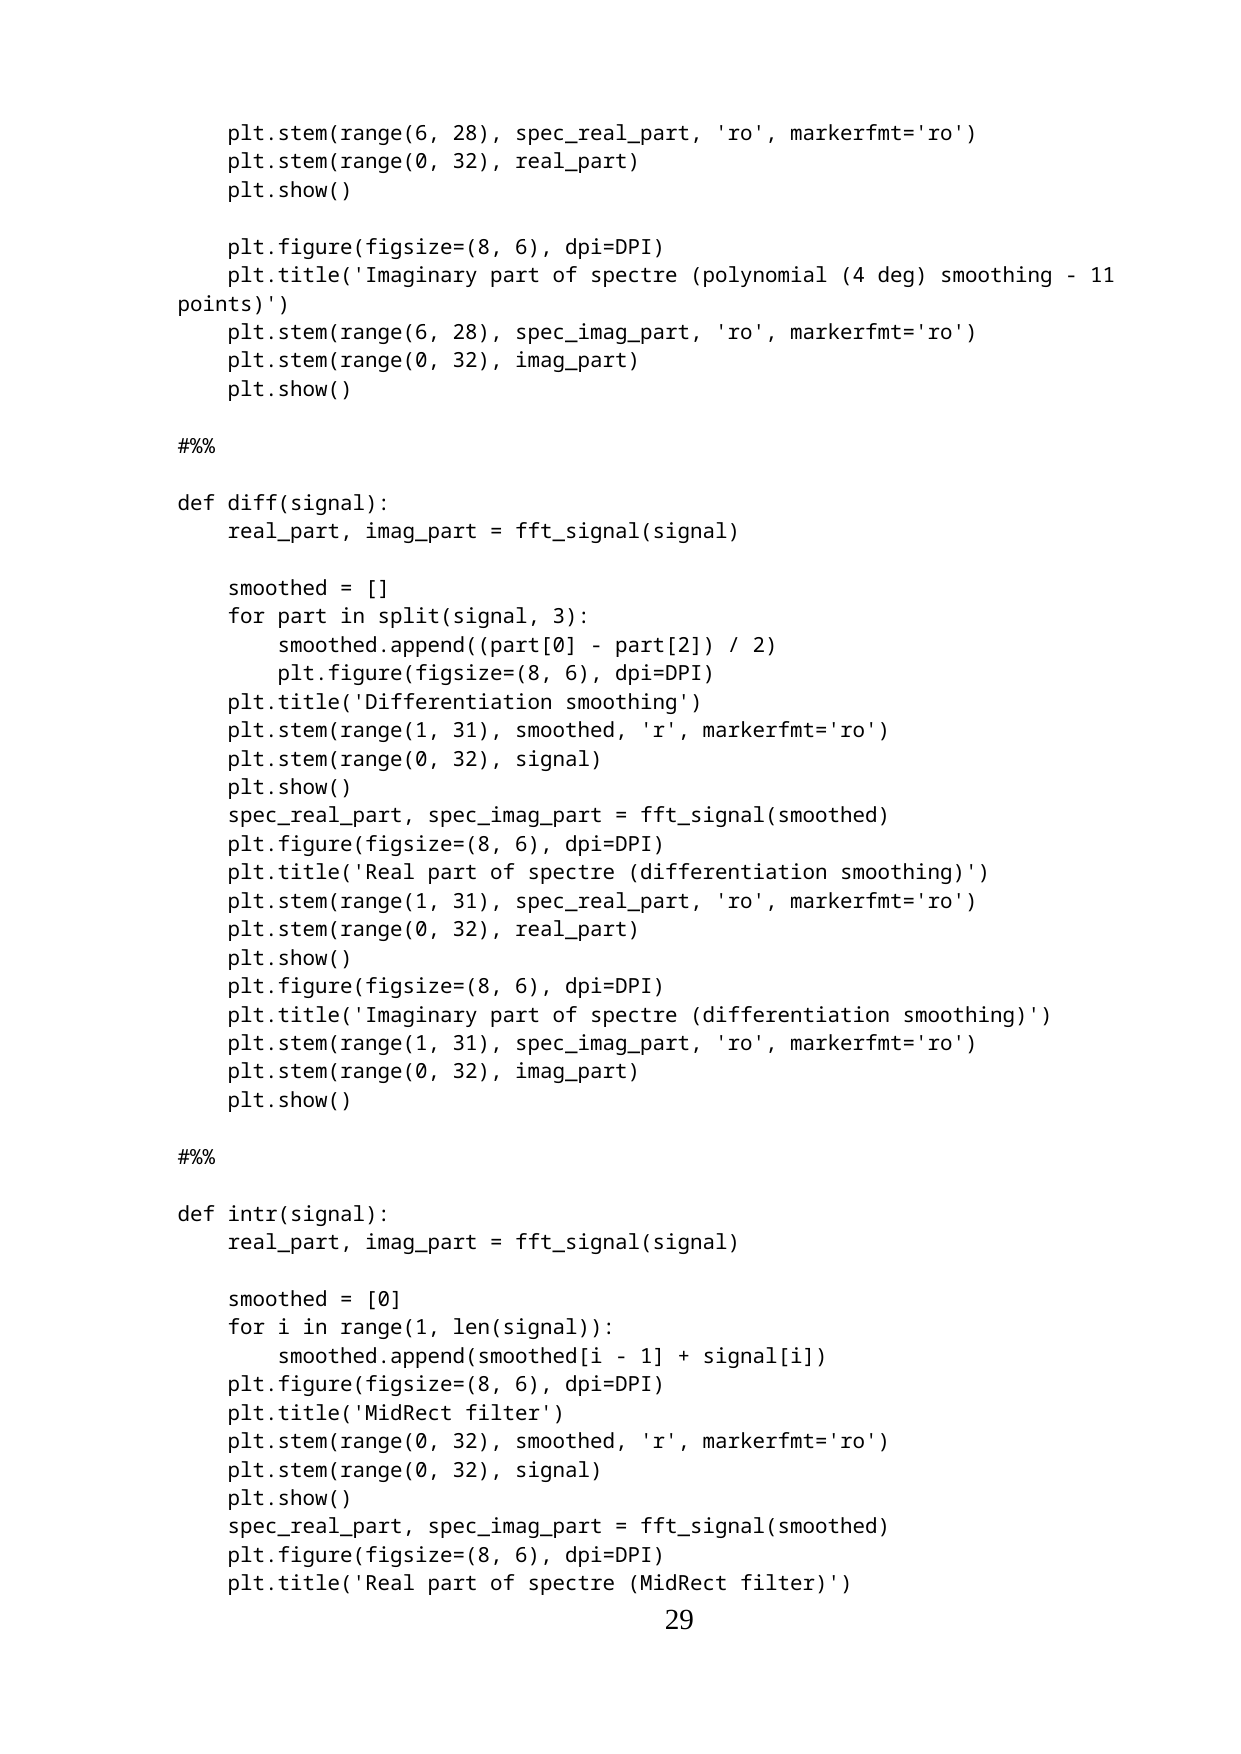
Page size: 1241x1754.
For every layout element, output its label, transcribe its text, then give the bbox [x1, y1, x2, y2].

text plt.show() [177, 175, 1181, 203]
text plt.show() [177, 772, 1181, 801]
text plt.show() [177, 374, 1181, 402]
text plt.stem(range(6, 28), spec_imag_part, 'ro', markerfmt='ro') [177, 317, 1181, 346]
text plt.show() [177, 1085, 1181, 1113]
text plt.title('Imaginary part of spectre (polynomial (4 deg) smoothing - 11 points)') [177, 260, 1181, 317]
text smoothed.append(smoothed[i - 1] + signal[i]) [177, 1341, 1181, 1369]
text plt.stem(range(1, 31), spec_imag_part, 'ro', markerfmt='ro') [177, 1028, 1181, 1057]
text plt.title('Imaginary part of spectre (differentiation smoothing)') [177, 1000, 1181, 1028]
text smoothed.append((part[0] - part[2]) / 2) [177, 630, 1181, 658]
text plt.stem(range(0, 32), imag_part) [177, 346, 1181, 374]
text plt.figure(figsize=(8, 6), dpi=DPI) [177, 1369, 1181, 1398]
text plt.figure(figsize=(8, 6), dpi=DPI) [177, 971, 1181, 1000]
text plt.title('Real part of spectre (differentiation smoothing)') [177, 857, 1181, 886]
text for part in split(signal, 3): [177, 602, 1181, 630]
text plt.figure(figsize=(8, 6), dpi=DPI) [177, 658, 1181, 687]
text plt.show() [177, 943, 1181, 971]
text for i in range(1, len(signal)): [177, 1312, 1181, 1341]
text plt.stem(range(0, 32), real_part) [177, 914, 1181, 943]
text #%% [177, 431, 1181, 459]
text smoothed = [] [177, 573, 1181, 602]
text plt.stem(range(0, 32), real_part) [177, 147, 1181, 175]
text plt.title('Differentiation smoothing') [177, 687, 1181, 715]
text plt.title('MidRect filter') [177, 1398, 1181, 1426]
text spec_real_part, spec_imag_part = fft_signal(smoothed) [177, 801, 1181, 829]
text plt.stem(range(1, 31), smoothed, 'r', markerfmt='ro') [177, 715, 1181, 744]
text plt.stem(range(6, 28), spec_real_part, 'ro', markerfmt='ro') [177, 118, 1181, 147]
text smoothed = [0] [177, 1284, 1181, 1312]
text plt.stem(range(0, 32), imag_part) [177, 1057, 1181, 1085]
text #%% [177, 1142, 1181, 1170]
text plt.stem(range(0, 32), signal) [177, 1455, 1181, 1483]
text plt.stem(range(0, 32), smoothed, 'r', markerfmt='ro') [177, 1426, 1181, 1455]
text plt.stem(range(1, 31), spec_real_part, 'ro', markerfmt='ro') [177, 886, 1181, 914]
text plt.figure(figsize=(8, 6), dpi=DPI) [177, 1540, 1181, 1568]
text plt.figure(figsize=(8, 6), dpi=DPI) [177, 829, 1181, 857]
text spec_real_part, spec_imag_part = fft_signal(smoothed) [177, 1512, 1181, 1540]
text def intr(signal): [177, 1199, 1181, 1227]
text real_part, imag_part = fft_signal(signal) [177, 516, 1181, 545]
text def diff(signal): [177, 488, 1181, 516]
text plt.figure(figsize=(8, 6), dpi=DPI) [177, 232, 1181, 260]
text plt.show() [177, 1483, 1181, 1512]
text plt.stem(range(0, 32), signal) [177, 744, 1181, 772]
text real_part, imag_part = fft_signal(signal) [177, 1227, 1181, 1256]
text plt.title('Real part of spectre (MidRect filter)') [177, 1568, 1181, 1597]
